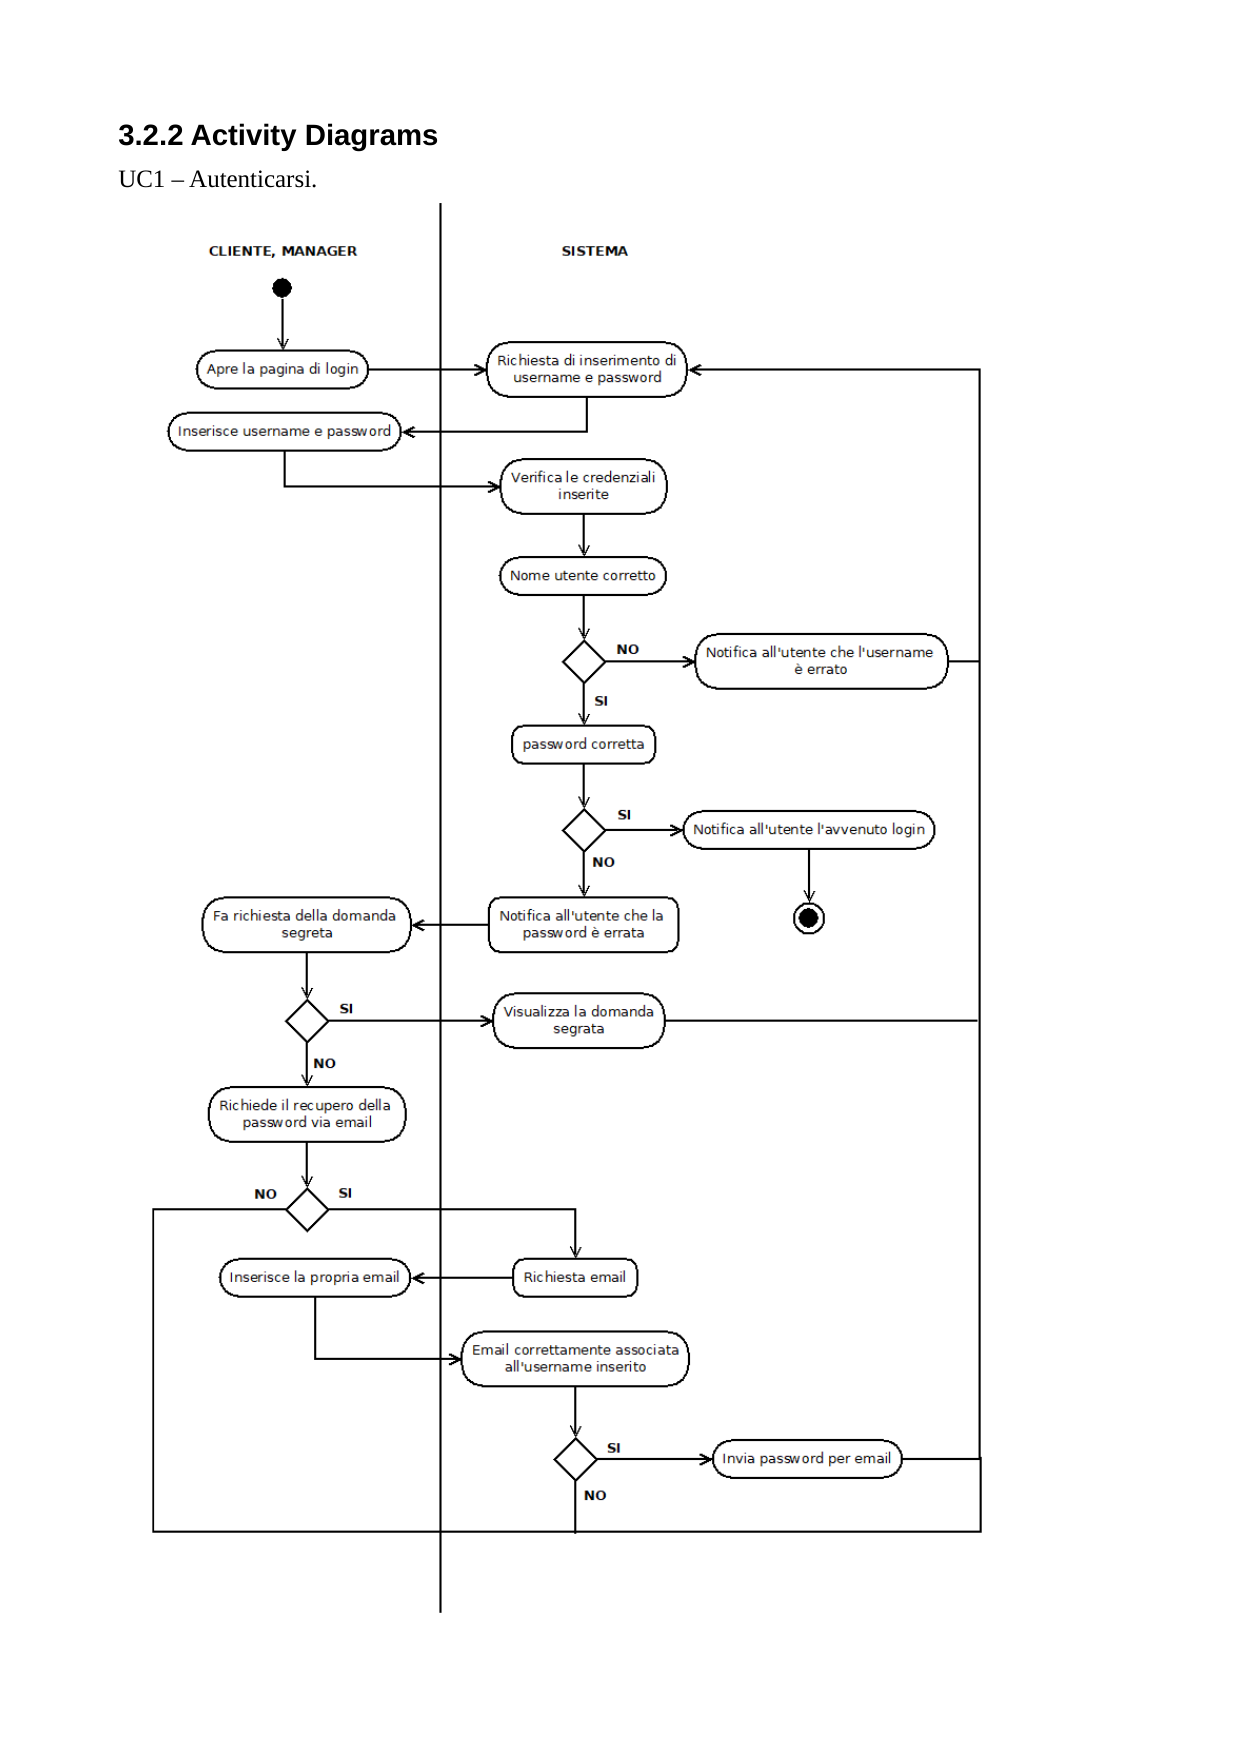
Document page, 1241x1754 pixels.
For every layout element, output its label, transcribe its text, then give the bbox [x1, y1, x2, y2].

picture [152, 202, 987, 1616]
text UC1 – Autenticarsi. [118, 164, 1122, 193]
subtitle 3.2.2 Activity Diagrams [118, 118, 1122, 152]
